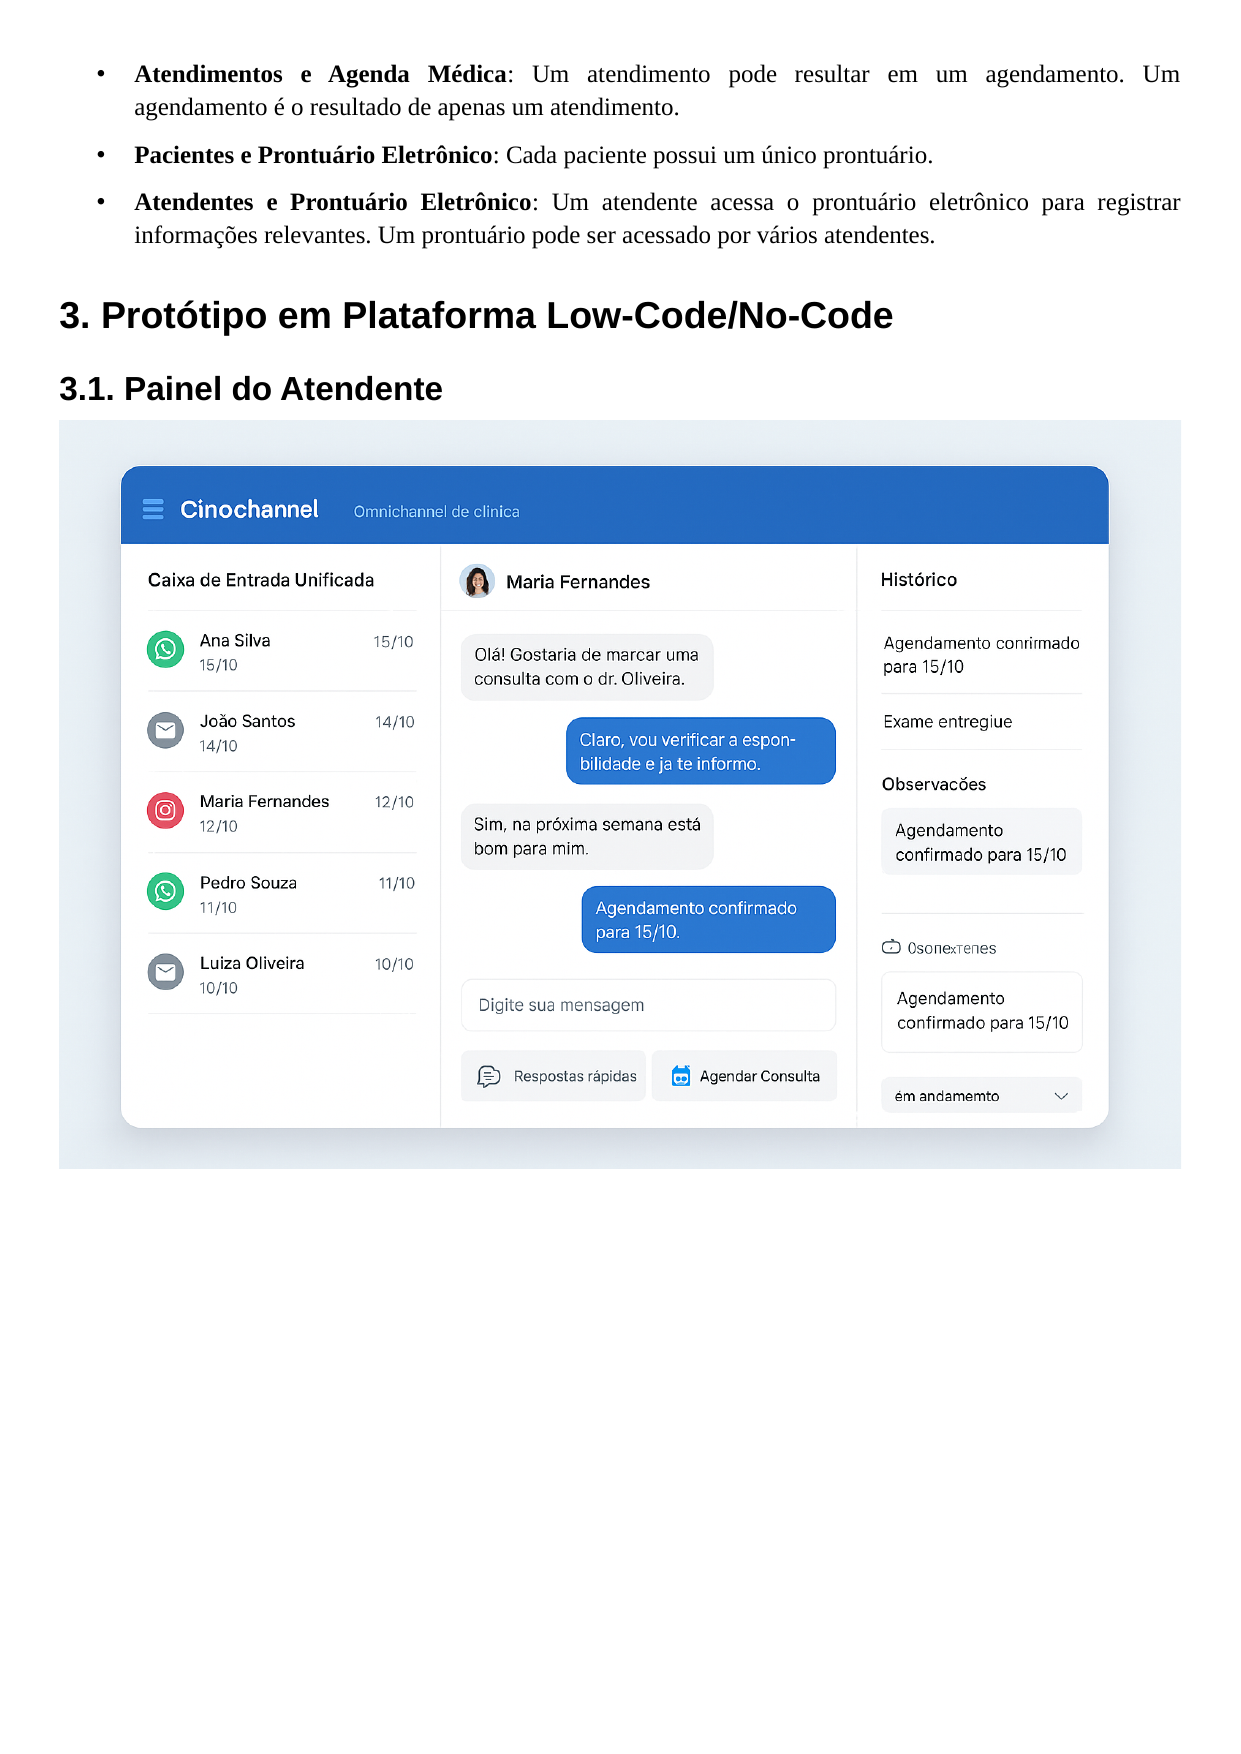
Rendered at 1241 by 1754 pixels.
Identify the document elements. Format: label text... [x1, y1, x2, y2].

list Atendimentos e Agenda Médica: Um atendimento pode resultar em um agendamento. Um agendamento é o resultado de apenas um atendimento. [97, 59, 1181, 121]
subtitle 3. Protótipo em Plataforma Low-Code/No-Code [59, 293, 1181, 336]
picture [59, 420, 1182, 1169]
list Pacientes e Prontuário Eletrônico: Cada paciente possui um único prontuário. [97, 140, 1181, 168]
list Atendentes e Prontuário Eletrônico: Um atendente acessa o prontuário eletrônico para registrar informações relevantes. Um prontuário pode ser acessado por vários atendentes. [97, 187, 1181, 249]
subtitle 3.1. Painel do Atendente [59, 369, 1181, 408]
